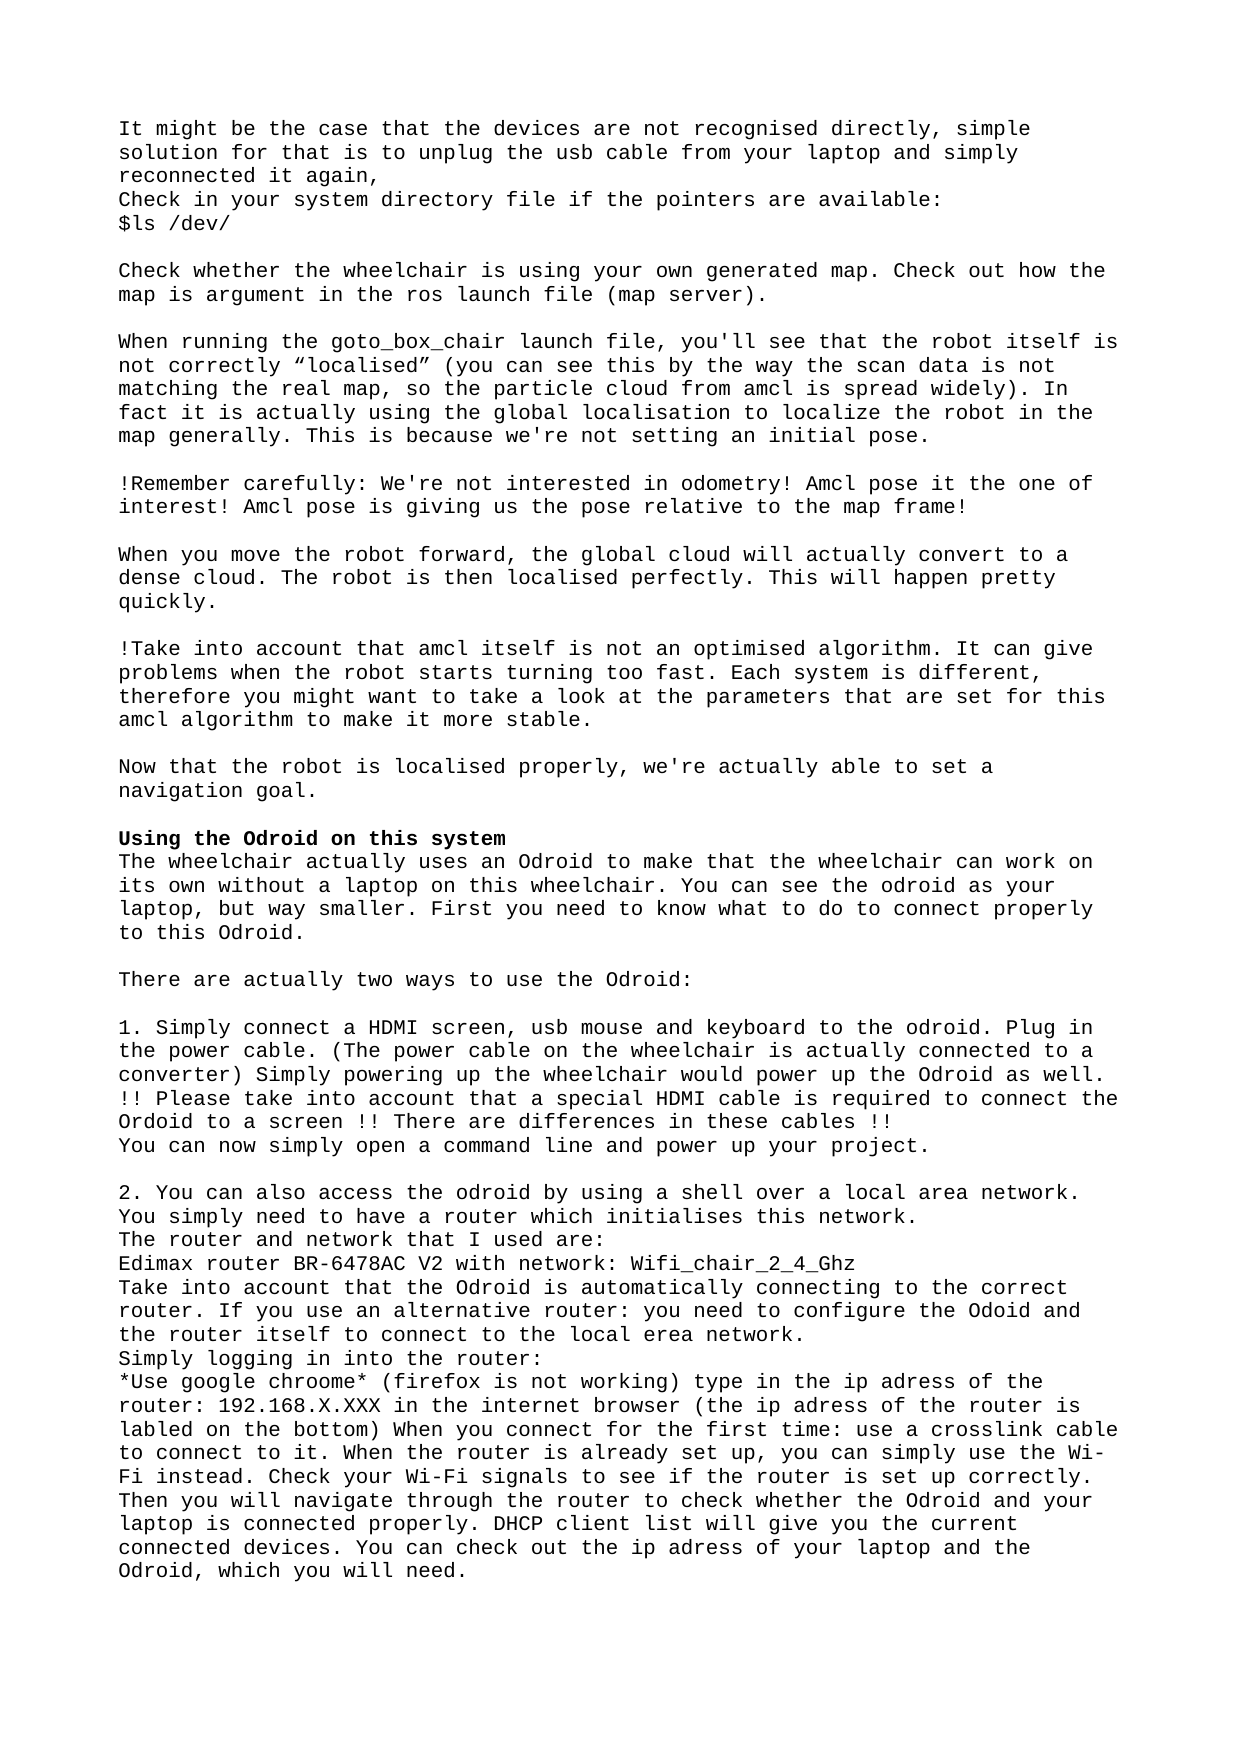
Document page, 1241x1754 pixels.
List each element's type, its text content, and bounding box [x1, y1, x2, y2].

text 1. Simply connect a HDMI screen, usb mouse and keyboard to the odroid. Plug in the power cable. (The power cable on the wheelchair is actually connected to a converter) Simply powering up the wheelchair would power up the Odroid as well. !! Please take into account that a special HDMI cable is required to connect the Ordoid to a screen !! There are differences in these cables !! [118, 1017, 1122, 1135]
text Simply logging in into the router: [118, 1348, 1122, 1371]
text Take into account that the Odroid is automatically connecting to the correct router. If you use an alternative router: you need to configure the Odoid and the router itself to connect to the local erea network. [118, 1277, 1122, 1348]
text It might be the case that the devices are not recognised directly, simple solution for that is to unplug the usb cable from your laptop and simply reconnected it again, [118, 118, 1122, 189]
text When you move the robot forward, the global cloud will actually convert to a dense cloud. The robot is then localised perfectly. This will happen pretty quickly. [118, 544, 1122, 615]
text There are actually two ways to use the Odroid: [118, 969, 1122, 993]
text The wheelchair actually uses an Odroid to make that the wheelchair can work on its own without a laptop on this wheelchair. You can see the odroid as your laptop, but way smaller. First you need to know what to do to connect properly to this Odroid. [118, 851, 1122, 946]
text Edimax router BR-6478AC V2 with network: Wifi_chair_2_4_Ghz [118, 1253, 1122, 1277]
text $ls /dev/ [118, 213, 1122, 236]
text Check in your system directory file if the pointers are available: [118, 189, 1122, 213]
text Using the Odroid on this system [118, 827, 1122, 851]
text *Use google chroome* (firefox is not working) type in the ip adress of the router: 192.168.X.XXX in the internet browser (the ip adress of the router is labled on the bottom) When you connect for the first time: use a crosslink cable to connect to it. When the router is already set up, you can simply use the Wi-Fi instead. Check your Wi-Fi signals to see if the router is set up correctly. [118, 1371, 1122, 1489]
text You can now simply open a command line and power up your project. [118, 1135, 1122, 1158]
text 2. You can also access the odroid by using a shell over a local area network. You simply need to have a router which initialises this network. The router and network that I used are: [118, 1182, 1122, 1253]
text Check whether the wheelchair is using your own generated map. Check out how the map is argument in the ros launch file (map server). [118, 236, 1122, 307]
text !Take into account that amcl itself is not an optimised algorithm. It can give problems when the robot starts turning too fast. Each system is different, therefore you might want to take a look at the parameters that are set for this amcl algorithm to make it more stable. [118, 638, 1122, 733]
text When running the goto_box_chair launch file, you'll see that the robot itself is not correctly “localised” (you can see this by the way the scan data is not matching the real map, so the particle cloud from amcl is spread widely). In fact it is actually using the global localisation to localize the robot in the map generally. This is because we're not setting an initial pose. [118, 331, 1122, 449]
text Now that the robot is localised properly, we're actually able to set a navigation goal. [118, 757, 1122, 804]
text !Remember carefully: We're not interested in odometry! Amcl pose it the one of interest! Amcl pose is giving us the pose relative to the map frame! [118, 473, 1122, 520]
text Then you will navigate through the router to check whether the Odroid and your laptop is connected properly. DHCP client list will give you the current connected devices. You can check out the ip adress of your laptop and the Odroid, which you will need. [118, 1489, 1122, 1584]
